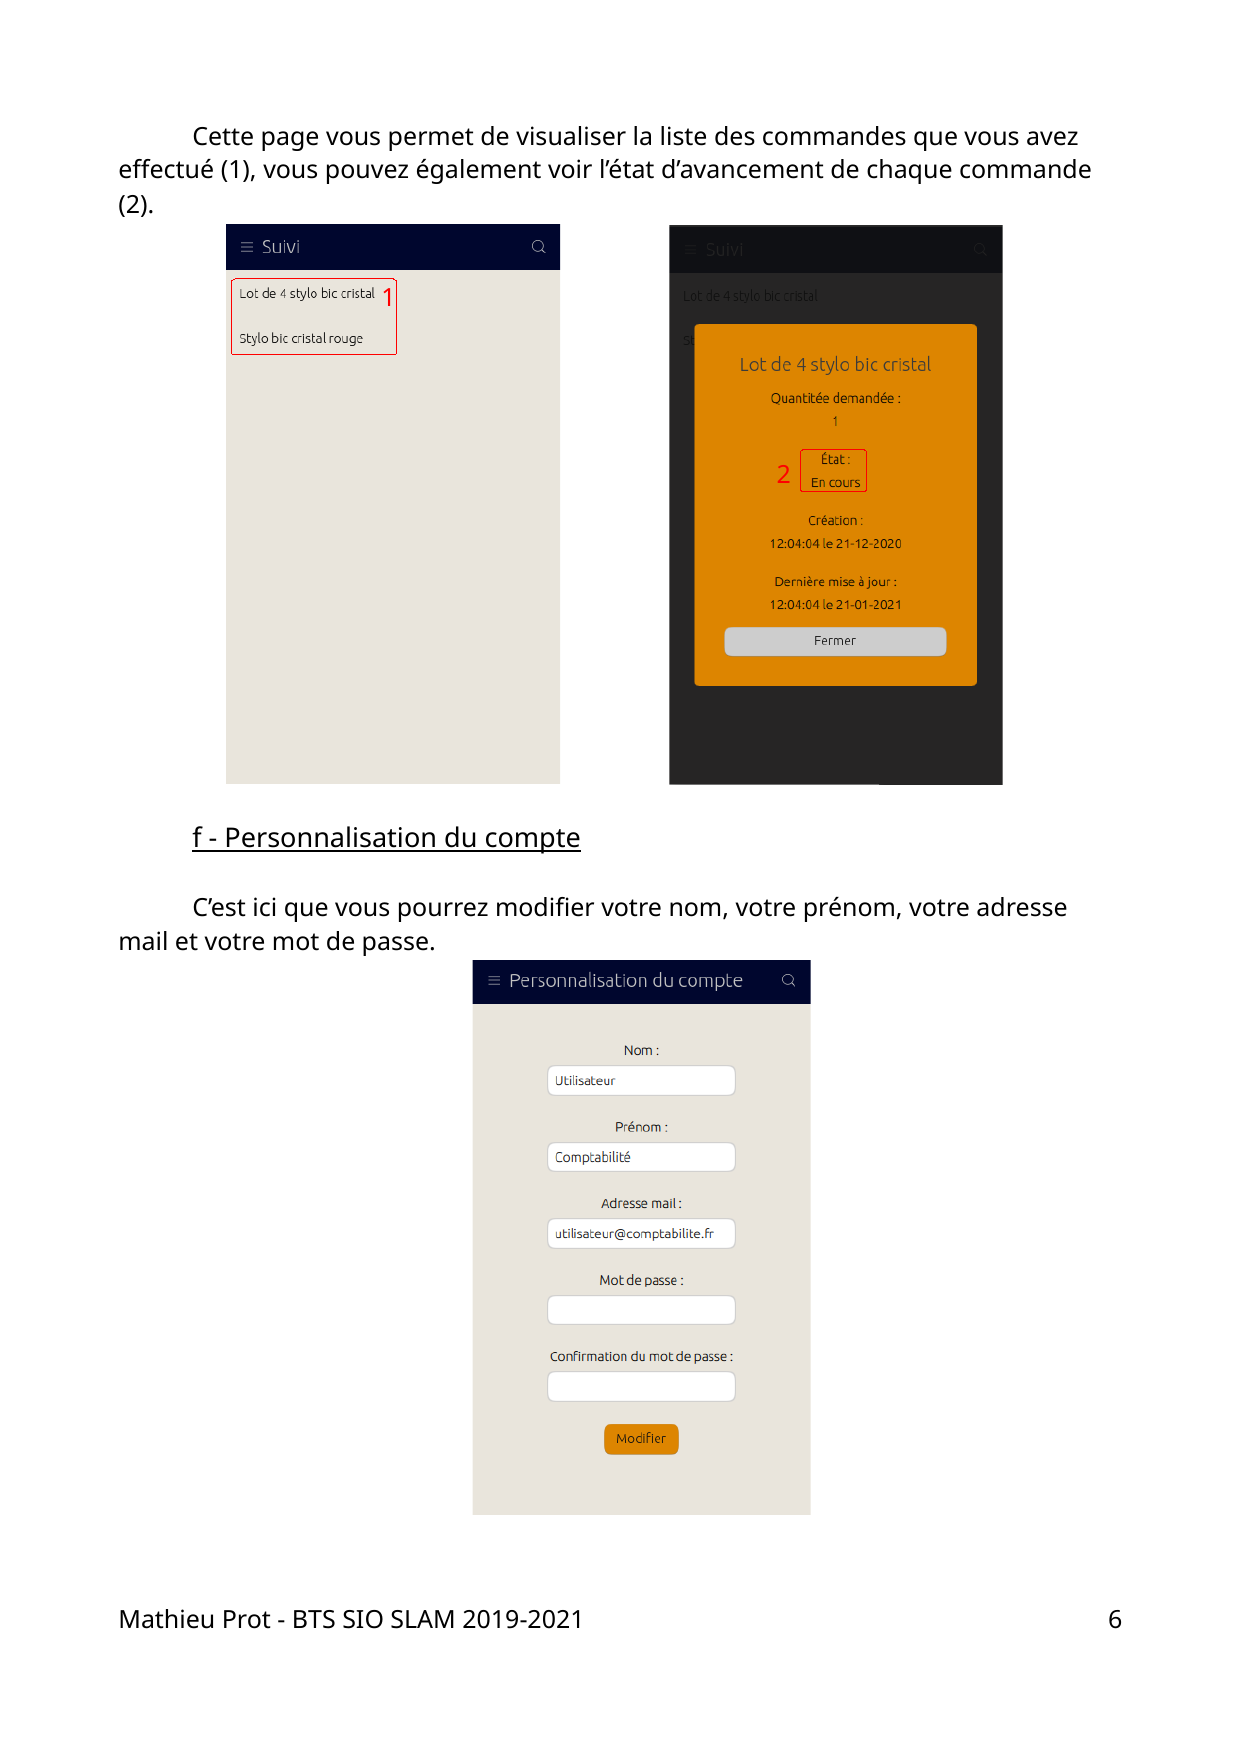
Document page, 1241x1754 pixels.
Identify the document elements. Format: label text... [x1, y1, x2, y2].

picture [226, 224, 561, 784]
subtitle f - Personnalisation du compte [118, 818, 1122, 855]
text Cette page vous permet de visualiser la liste des commandes que vous avez effectué (1), vous pouvez également voir l’état d’avancement de chaque commande (2). [118, 118, 1122, 220]
picture [472, 960, 811, 1515]
picture [669, 225, 1003, 785]
text C’est ici que vous pourrez modifier votre nom, votre prénom, votre adresse mail et votre mot de passe. [118, 889, 1122, 957]
